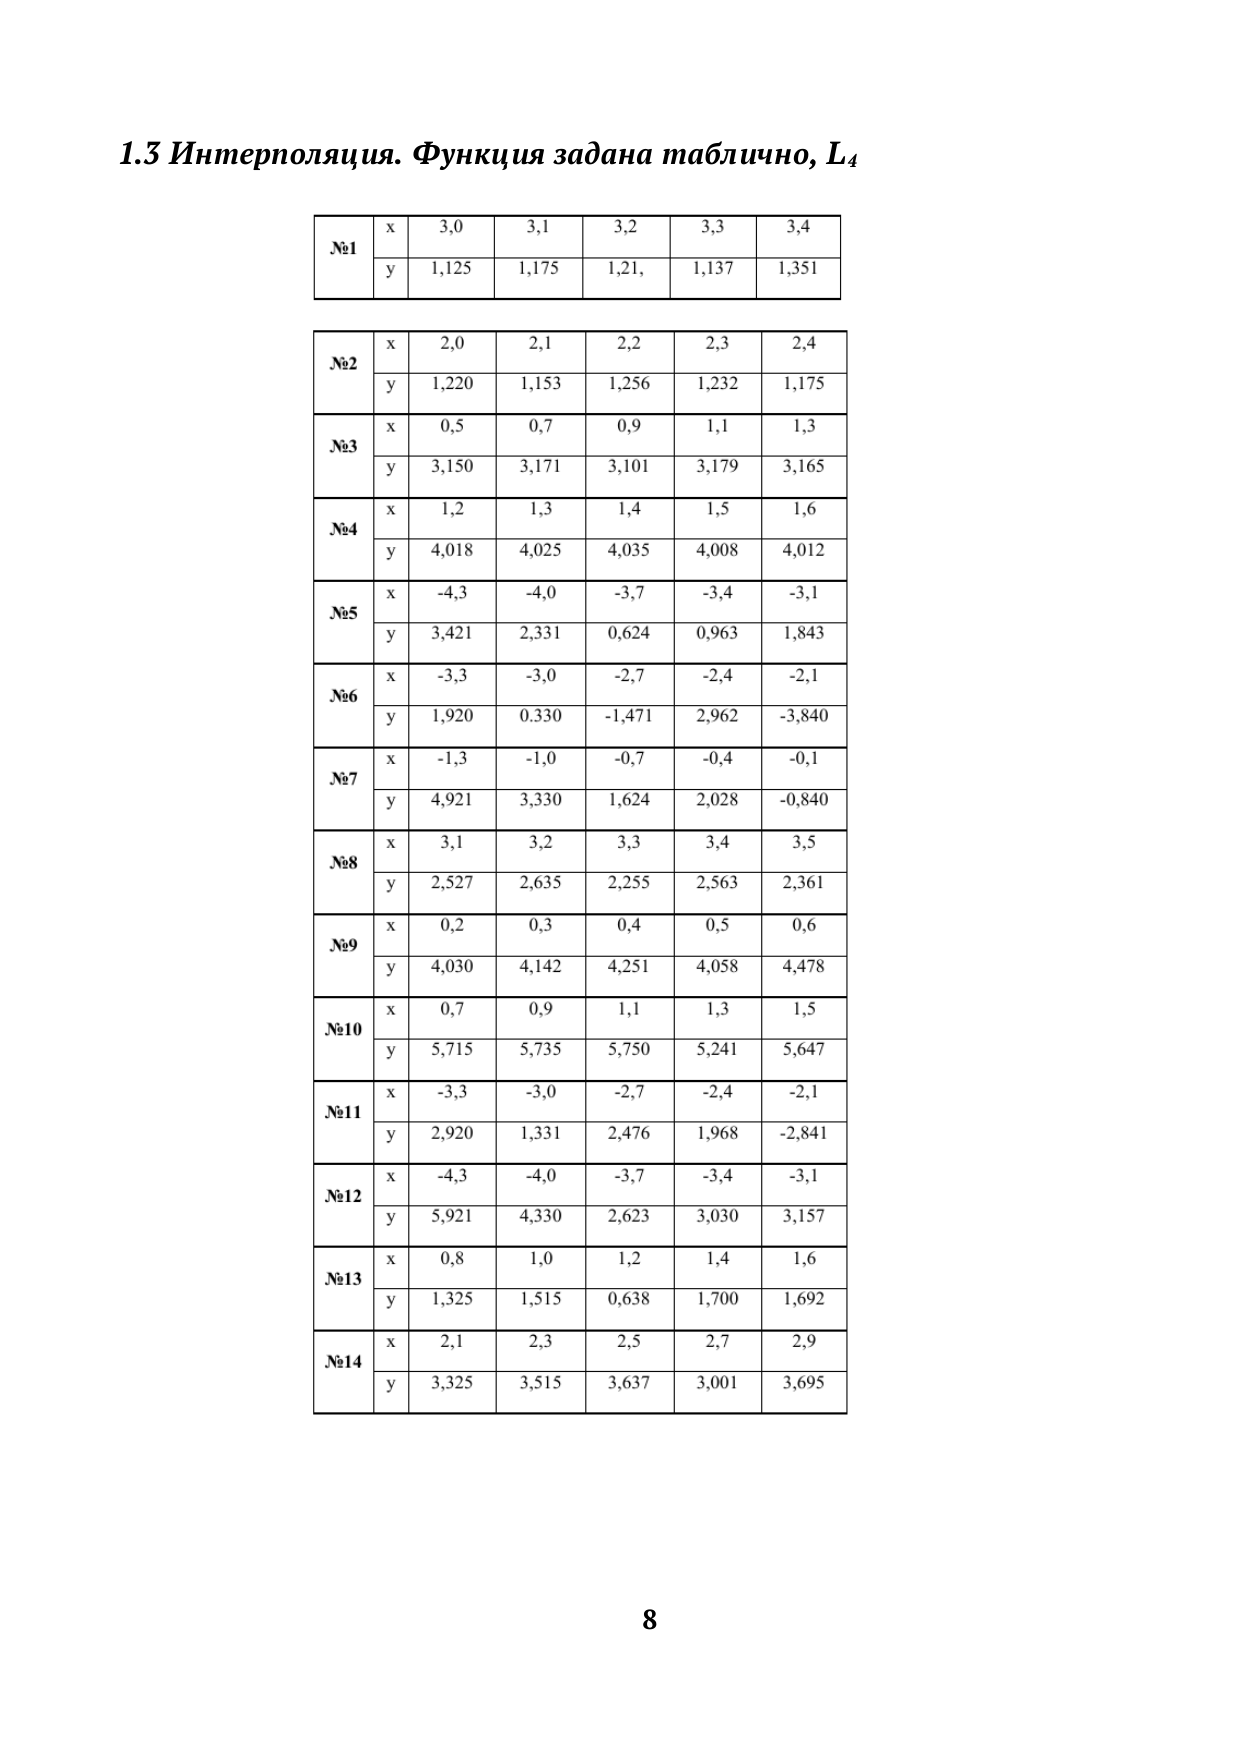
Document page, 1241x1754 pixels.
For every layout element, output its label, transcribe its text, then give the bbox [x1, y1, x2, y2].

subtitle 1.3 Интерполяция. Функция задана таблично, L4 [118, 133, 1181, 171]
picture [299, 315, 853, 1420]
picture [303, 206, 853, 310]
